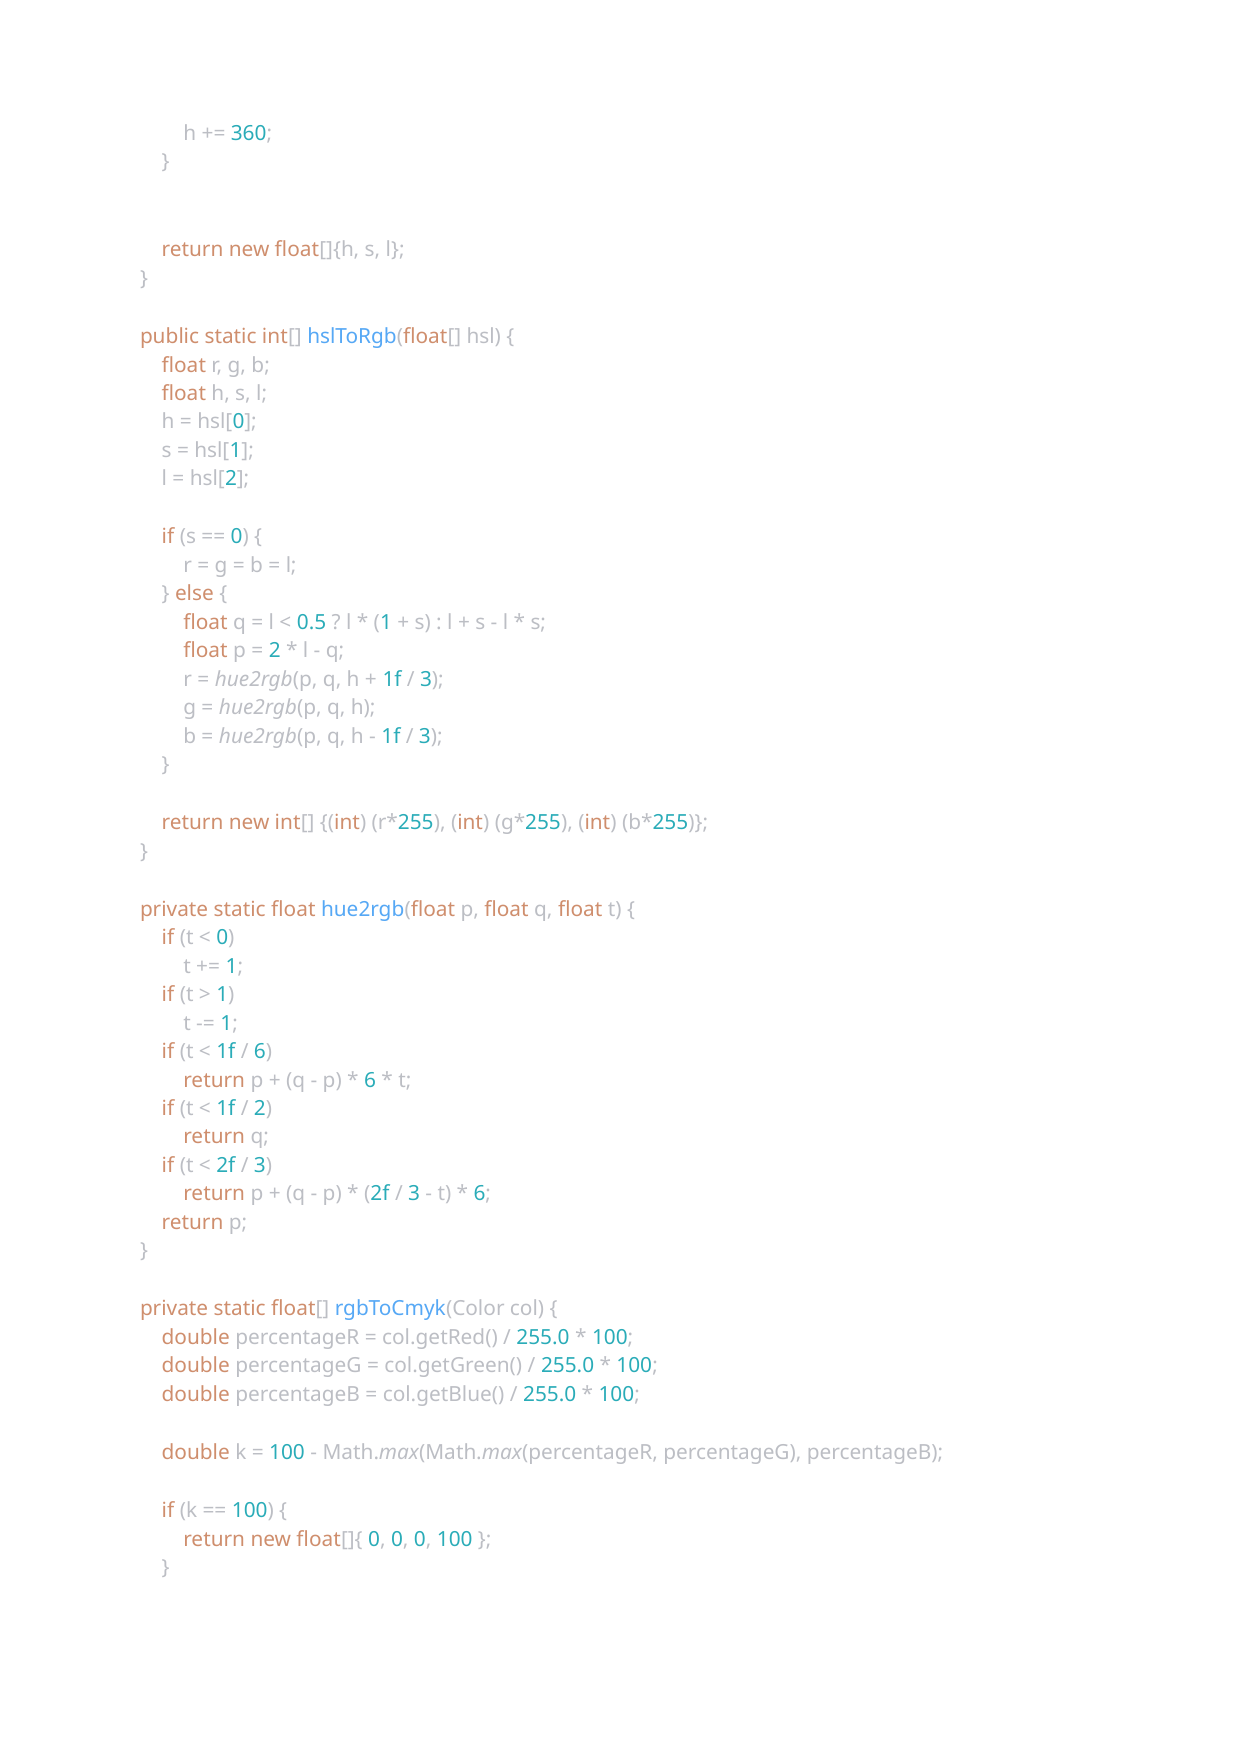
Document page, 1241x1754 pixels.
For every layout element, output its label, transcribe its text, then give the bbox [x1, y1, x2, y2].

text h += 360; } return new float[]{h, s, l}; } public static int[] hslToRgb(float[] hsl) { float r, g, b; float h, s, l; h = hsl[0]; s = hsl[1]; l = hsl[2]; if (s == 0) { r = g = b = l; } else { float q = l < 0.5 ? l * (1 + s) : l + s - l * s; float p = 2 * l - q; r = hue2rgb(p, q, h + 1f / 3); g = hue2rgb(p, q, h); b = hue2rgb(p, q, h - 1f / 3); } return new int[] {(int) (r*255), (int) (g*255), (int) (b*255)}; } private static float hue2rgb(float p, float q, float t) { if (t < 0) t += 1; if (t > 1) t -= 1; if (t < 1f / 6) return p + (q - p) * 6 * t; if (t < 1f / 2) return q; if (t < 2f / 3) return p + (q - p) * (2f / 3 - t) * 6; return p; } private static float[] rgbToCmyk(Color col) { double percentageR = col.getRed() / 255.0 * 100; double percentageG = col.getGreen() / 255.0 * 100; double percentageB = col.getBlue() / 255.0 * 100; double k = 100 - Math.max(Math.max(percentageR, percentageG), percentageB); if (k == 100) { return new float[]{ 0, 0, 0, 100 }; } [118, 118, 1122, 1610]
